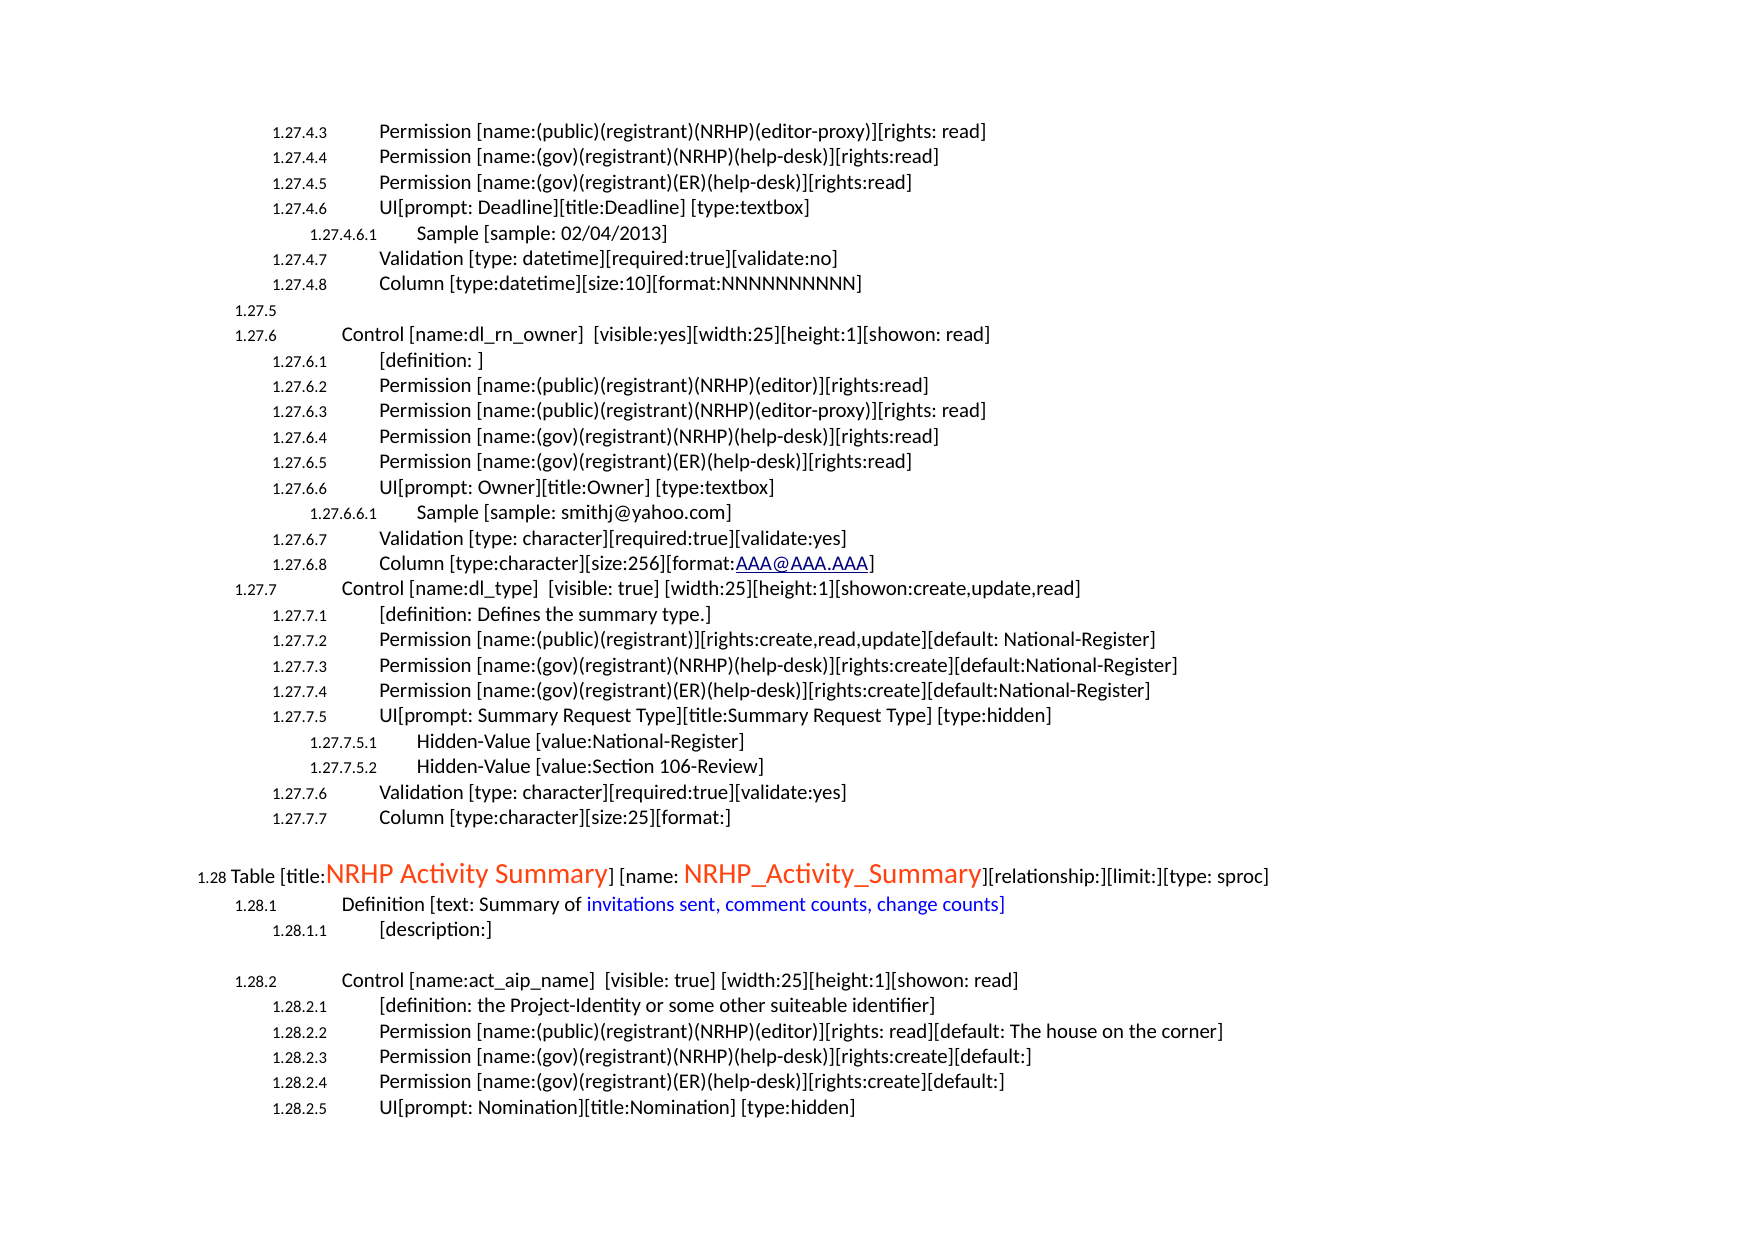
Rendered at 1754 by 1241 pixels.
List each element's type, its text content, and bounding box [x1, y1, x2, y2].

list Permission [name:(public)(registrant)(NRHP)(editor)][rights:read] [268, 372, 1636, 398]
list [description:] [268, 916, 1636, 942]
list UI[prompt: Nomination][title:Nomination] [type:hidden] [268, 1094, 1636, 1119]
list [definition: Defines the summary type.] [268, 601, 1636, 626]
list Control [name:act_aip_name] [visible: true] [width:25][height:1][showon: read] [231, 967, 1636, 992]
list Permission [name:(gov)(registrant)(ER)(help-desk)][rights:read] [268, 448, 1636, 474]
list Permission [name:(public)(registrant)][rights:create,read,update][default: National-Register] [268, 626, 1636, 652]
list Permission [name:(gov)(registrant)(ER)(help-desk)][rights:create][default:] [268, 1069, 1636, 1094]
list Validation [type: character][required:true][validate:yes] [268, 525, 1636, 550]
list Hidden-Value [value:Section 106-Review] [306, 753, 1636, 779]
list UI[prompt: Owner][title:Owner] [type:textbox] [268, 474, 1636, 499]
list Column [type:character][size:256][format:AAA@AAA.AAA] [268, 550, 1636, 576]
list Permission [name:(gov)(registrant)(NRHP)(help-desk)][rights:create][default:National-Register] [268, 652, 1636, 677]
list Permission [name:(gov)(registrant)(ER)(help-desk)][rights:read] [268, 169, 1636, 194]
list Permission [name:(public)(registrant)(NRHP)(editor-proxy)][rights: read] [268, 398, 1636, 423]
list Sample [sample: smithj@yahoo.com] [306, 499, 1636, 525]
list Table [title:NRHP Activity Summary] [name: NRHP_Activity_Summary][relationship:][limit:][type: sproc] [193, 855, 1636, 891]
list Validation [type: character][required:true][validate:yes] [268, 779, 1636, 804]
list UI[prompt: Deadline][title:Deadline] [type:textbox] [268, 194, 1636, 220]
list Permission [name:(public)(registrant)(NRHP)(editor)][rights: read][default: The house on the corner] [268, 1018, 1636, 1043]
list [definition: the Project-Identity or some other suiteable identifier] [268, 992, 1636, 1018]
list Column [type:datetime][size:10][format:NNNNNNNNNN] [268, 271, 1636, 296]
list Permission [name:(gov)(registrant)(NRHP)(help-desk)][rights:read] [268, 423, 1636, 448]
list Validation [type: datetime][required:true][validate:no] [268, 245, 1636, 271]
list Definition [text: Summary of invitations sent, comment counts, change counts] [231, 891, 1636, 916]
list Permission [name:(gov)(registrant)(NRHP)(help-desk)][rights:read] [268, 143, 1636, 169]
list Column [type:character][size:25][format:] [268, 804, 1636, 830]
list Control [name:dl_type] [visible: true] [width:25][height:1][showon:create,update,read] [231, 576, 1636, 601]
list Sample [sample: 02/04/2013] [306, 220, 1636, 245]
list Permission [name:(public)(registrant)(NRHP)(editor-proxy)][rights: read] [268, 118, 1636, 143]
list Permission [name:(gov)(registrant)(ER)(help-desk)][rights:create][default:National-Register] [268, 677, 1636, 703]
list Control [name:dl_rn_owner] [visible:yes][width:25][height:1][showon: read] [231, 321, 1636, 347]
list Hidden-Value [value:National-Register] [306, 728, 1636, 753]
list Permission [name:(gov)(registrant)(NRHP)(help-desk)][rights:create][default:] [268, 1043, 1636, 1069]
list UI[prompt: Summary Request Type][title:Summary Request Type] [type:hidden] [268, 703, 1636, 728]
list [definition: ] [268, 347, 1636, 372]
